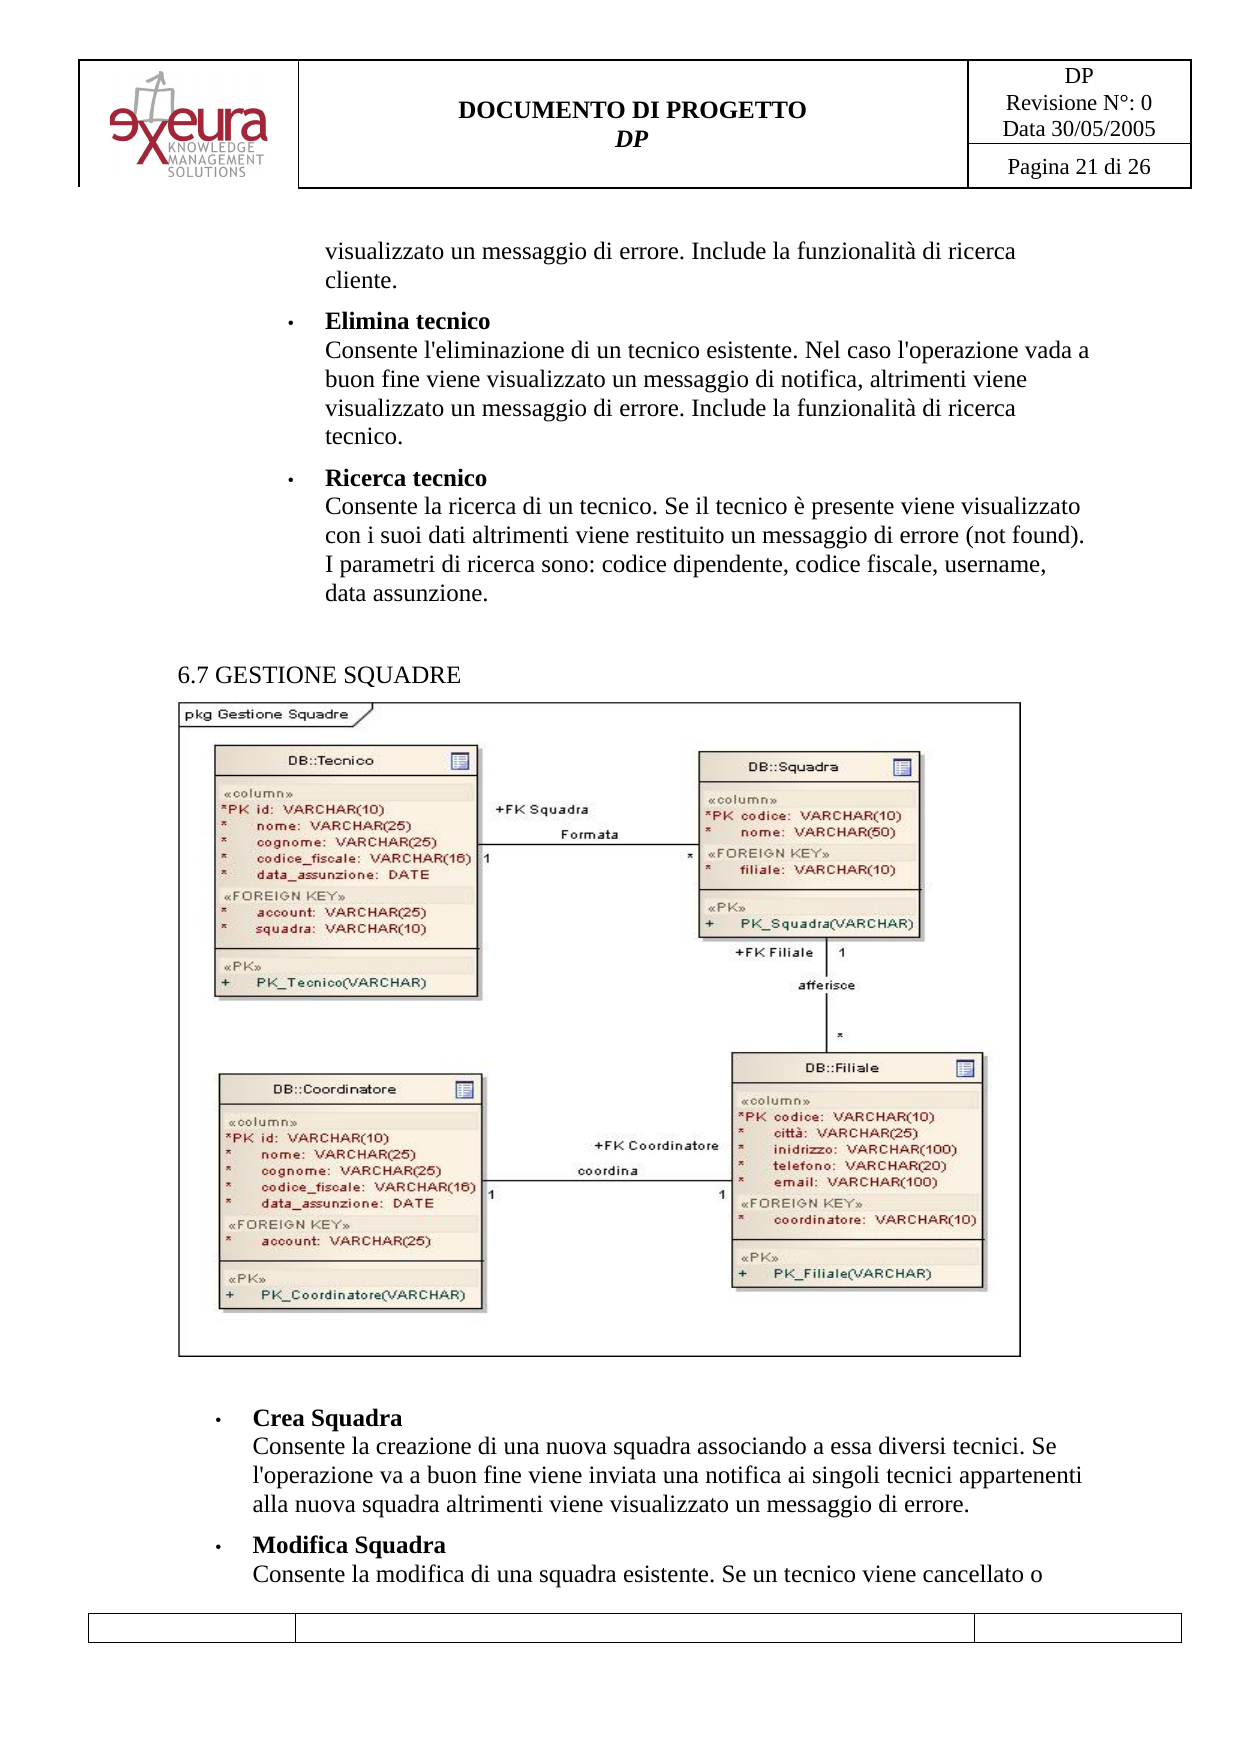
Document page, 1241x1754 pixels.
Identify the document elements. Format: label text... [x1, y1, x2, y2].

list Crea Squadra Consente la creazione di una nuova squadra associando a essa diversi tecnici. Se l'operazione va a buon fine viene inviata una notifica ai singoli tecnici appartenenti alla nuova squadra altrimenti viene visualizzato un messaggio di errore. [215, 1403, 1092, 1518]
picture [109, 71, 268, 177]
list 6.7 GESTIONE SQUADRE [177, 660, 1092, 689]
list visualizzato un messaggio di errore. Include la funzionalità di ricerca cliente. [287, 236, 1092, 294]
list Elimina tecnico Consente l'eliminazione di un tecnico esistente. Nel caso l'operazione vada a buon fine viene visualizzato un messaggio di notifica, altrimenti viene visualizzato un messaggio di errore. Include la funzionalità di ricerca tecnico. [287, 306, 1092, 450]
list Modifica Squadra Consente la modifica di una squadra esistente. Se un tecnico viene cancellato o [215, 1530, 1092, 1588]
picture [177, 701, 1021, 1357]
list Ricerca tecnico Consente la ricerca di un tecnico. Se il tecnico è presente viene visualizzato con i suoi dati altrimenti viene restituito un messaggio di errore (not found). I parametri di ricerca sono: codice dipendente, codice fiscale, username, data assunzione. [287, 463, 1092, 606]
